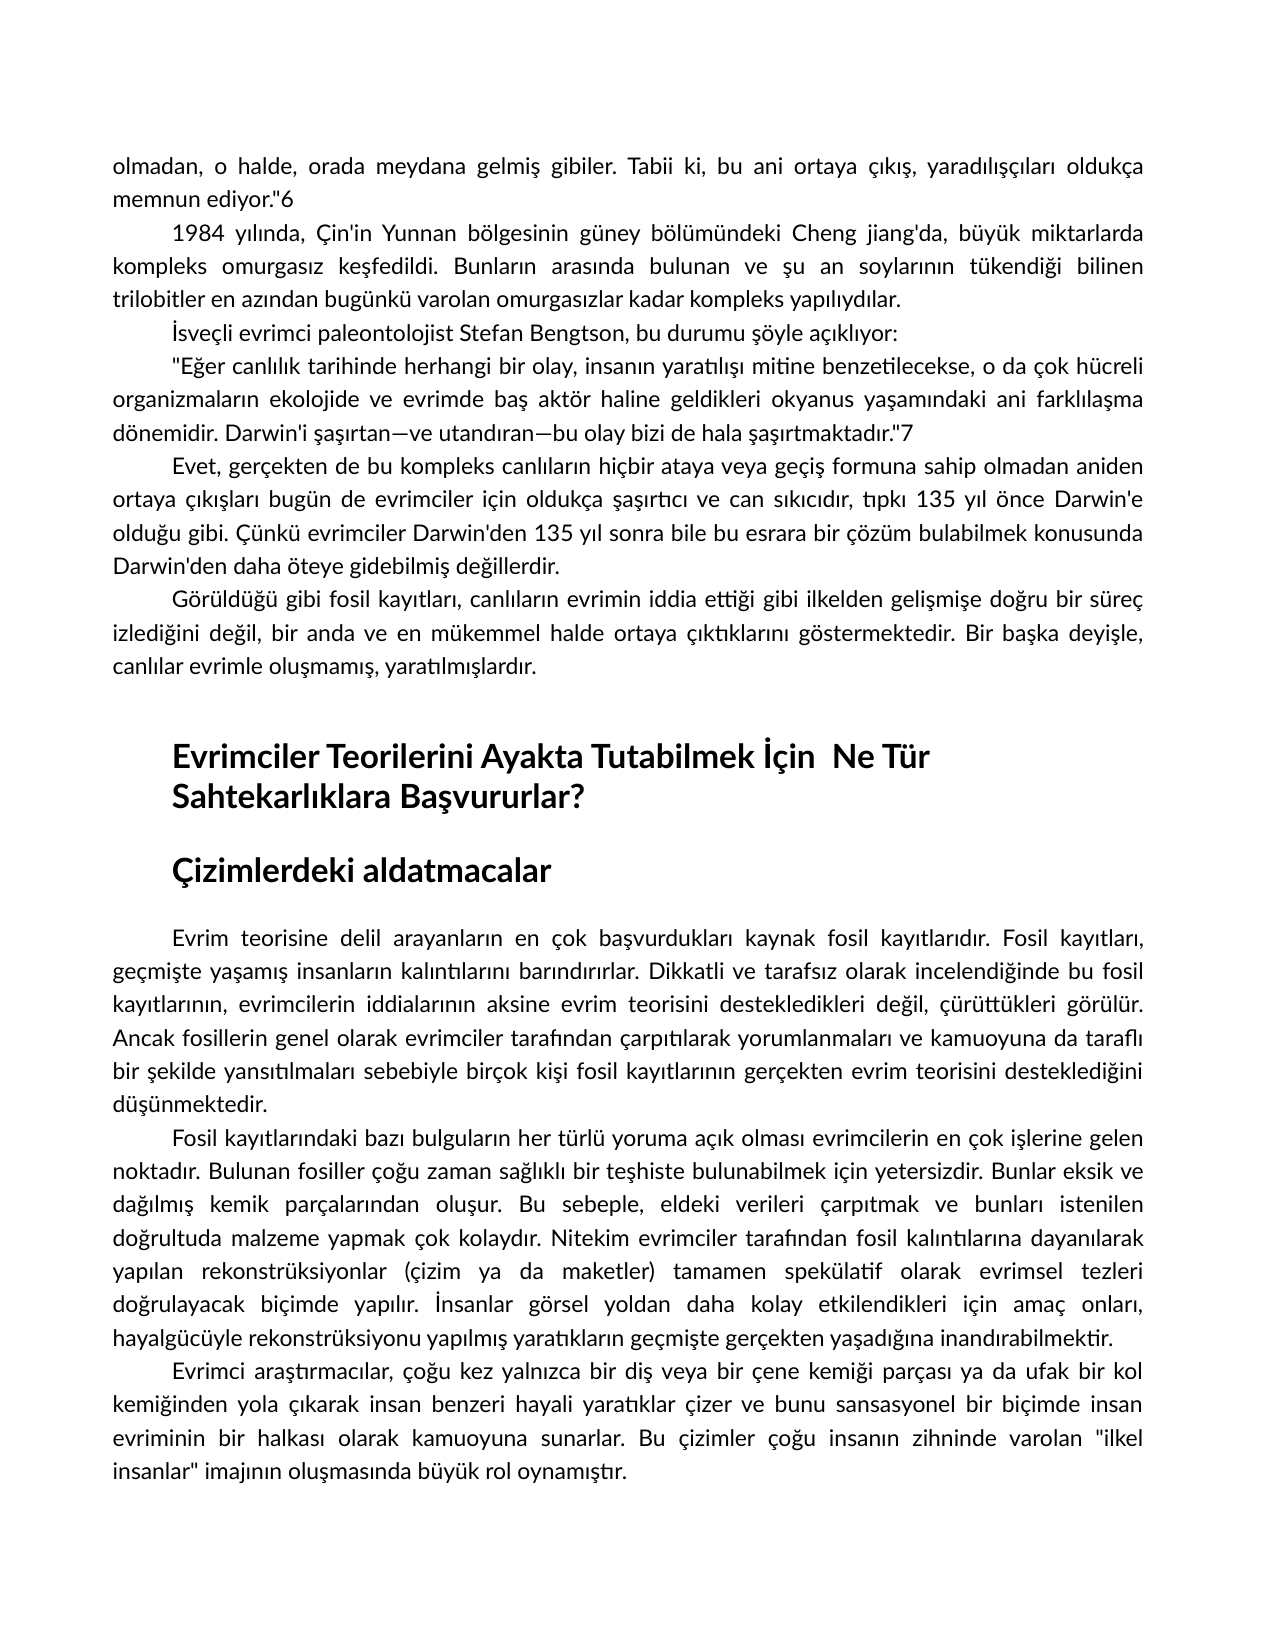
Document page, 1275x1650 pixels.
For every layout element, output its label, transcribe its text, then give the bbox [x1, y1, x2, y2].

text "Eğer canlılık tarihinde herhangi bir olay, insanın yaratılışı mitine benzetilecekse, o da çok hücreli organizmaların ekolojide ve evrimde baş aktör haline geldikleri okyanus yaşamındaki ani farklılaşma dönemidir. Darwin'i şaşırtan—ve utandıran—bu olay bizi de hala şaşırtmaktadır."7 [112, 348, 1145, 448]
text Evrimciler Teorilerini Ayakta Tutabilmek İçin Ne Tür [112, 736, 1145, 776]
text Görüldüğü gibi fosil kayıtları, canlıların evrimin iddia ettiği gibi ilkelden gelişmişe doğru bir süreç izlediğini değil, bir anda ve en mükemmel halde ortaya çıktıklarını göstermektedir. Bir başka deyişle, canlılar evrimle oluşmamış, yaratılmışlardır. [112, 581, 1145, 681]
text Evrim teorisine delil arayanların en çok başvurdukları kaynak fosil kayıtlarıdır. Fosil kayıtları, geçmişte yaşamış insanların kalıntılarını barındırırlar. Dikkatli ve tarafsız olarak incelendiğinde bu fosil kayıtlarının, evrimcilerin iddialarının aksine evrim teorisini destekledikleri değil, çürüttükleri görülür. Ancak fosillerin genel olarak evrimciler tarafından çarpıtılarak yorumlanmaları ve kamuoyuna da taraflı bir şekilde yansıtılmaları sebebiyle birçok kişi fosil kayıtlarının gerçekten evrim teorisini desteklediğini düşünmektedir. [112, 919, 1145, 1119]
text Evet, gerçekten de bu kompleks canlıların hiçbir ataya veya geçiş formuna sahip olmadan aniden ortaya çıkışları bugün de evrimciler için oldukça şaşırtıcı ve can sıkıcıdır, tıpkı 135 yıl önce Darwin'e olduğu gibi. Çünkü evrimciler Darwin'den 135 yıl sonra bile bu esrara bir çözüm bulabilmek konusunda Darwin'den daha öteye gidebilmiş değillerdir. [112, 448, 1145, 581]
text Sahtekarlıklara Başvururlar? [112, 776, 1145, 816]
text Evrimci araştırmacılar, çoğu kez yalnızca bir diş veya bir çene kemiği parçası ya da ufak bir kol kemiğinden yola çıkarak insan benzeri hayali yaratıklar çizer ve bunu sansasyonel bir biçimde insan evriminin bir halkası olarak kamuoyuna sunarlar. Bu çizimler çoğu insanın zihninde varolan "ilkel insanlar" imajının oluşmasında büyük rol oynamıştır. [112, 1353, 1145, 1486]
text İsveçli evrimci paleontolojist Stefan Bengtson, bu durumu şöyle açıklıyor: [112, 314, 1145, 348]
text olmadan, o halde, orada meydana gelmiş gibiler. Tabii ki, bu ani ortaya çıkış, yaradılışçıları oldukça memnun ediyor."6 [112, 148, 1145, 214]
text Fosil kayıtlarındaki bazı bulguların her türlü yoruma açık olması evrimcilerin en çok işlerine gelen noktadır. Bulunan fosiller çoğu zaman sağlıklı bir teşhiste bulunabilmek için yetersizdir. Bunlar eksik ve dağılmış kemik parçalarından oluşur. Bu sebeple, eldeki verileri çarpıtmak ve bunları istenilen doğrultuda malzeme yapmak çok kolaydır. Nitekim evrimciler tarafından fosil kalıntılarına dayanılarak yapılan rekonstrüksiyonlar (çizim ya da maketler) tamamen spekülatif olarak evrimsel tezleri doğrulayacak biçimde yapılır. İnsanlar görsel yoldan daha kolay etkilendikleri için amaç onları, hayalgücüyle rekonstrüksiyonu yapılmış yaratıkların geçmişte gerçekten yaşadığına inandırabilmektir. [112, 1119, 1145, 1353]
subtitle Çizimlerdeki aldatmacalar [112, 856, 1145, 889]
text 1984 yılında, Çin'in Yunnan bölgesinin güney bölümündeki Cheng jiang'da, büyük miktarlarda kompleks omurgasız keşfedildi. Bunların arasında bulunan ve şu an soylarının tükendiği bilinen trilobitler en azından bugünkü varolan omurgasızlar kadar kompleks yapılıydılar. [112, 214, 1145, 314]
